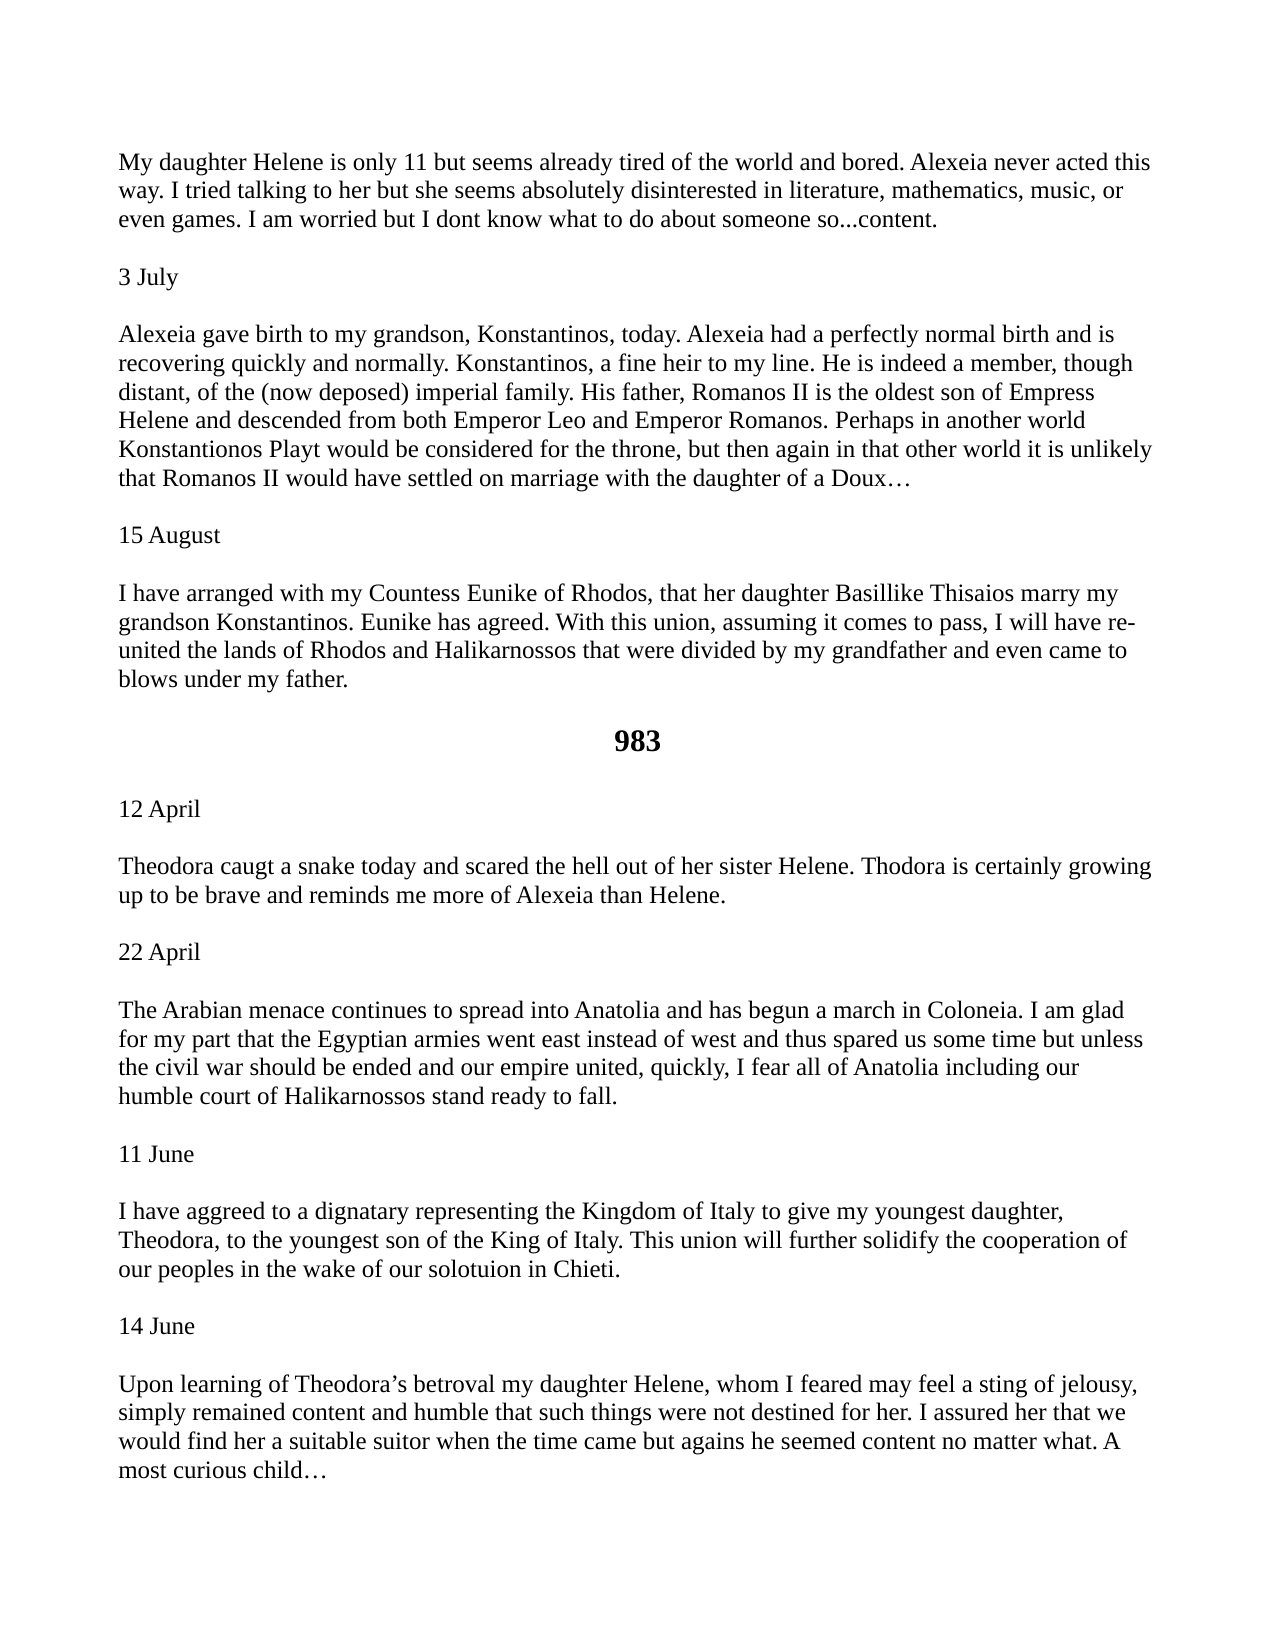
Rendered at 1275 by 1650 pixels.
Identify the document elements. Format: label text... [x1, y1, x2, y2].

text 983 [118, 722, 1157, 758]
text I have aggreed to a dignatary representing the Kingdom of Italy to give my youngest daughter, Theodora, to the youngest son of the King of Italy. This union will further solidify the cooperation of our peoples in the wake of our solotuion in Chieti. [118, 1196, 1157, 1282]
text My daughter Helene is only 11 but seems already tired of the world and bored. Alexeia never acted this way. I tried talking to her but she seems absolutely disinterested in literature, mathematics, music, or even games. I am worried but I dont know what to do about someone so...content. [118, 147, 1157, 233]
text 3 July [118, 262, 1157, 291]
text I have arranged with my Countess Eunike of Rhodos, that her daughter Basillike Thisaios marry my grandson Konstantinos. Eunike has agreed. With this union, assuming it comes to pass, I will have re-united the lands of Rhodos and Halikarnossos that were divided by my grandfather and even came to blows under my father. [118, 578, 1157, 693]
text 12 April [118, 794, 1157, 822]
text 15 August [118, 521, 1157, 549]
text Theodora caugt a snake today and scared the hell out of her sister Helene. Thodora is certainly growing up to be brave and reminds me more of Alexeia than Helene. [118, 851, 1157, 909]
text Alexeia gave birth to my grandson, Konstantinos, today. Alexeia had a perfectly normal birth and is recovering quickly and normally. Konstantinos, a fine heir to my line. He is indeed a member, though distant, of the (now deposed) imperial family. His father, Romanos II is the oldest son of Empress Helene and descended from both Emperor Leo and Emperor Romanos. Perhaps in another world Konstantionos Playt would be considered for the throne, but then again in that other world it is unlikely that Romanos II would have settled on marriage with the daughter of a Doux… [118, 319, 1157, 492]
text 14 June [118, 1311, 1157, 1340]
text 22 April [118, 937, 1157, 966]
text Upon learning of Theodora’s betroval my daughter Helene, whom I feared may feel a sting of jelousy, simply remained content and humble that such things were not destined for her. I assured her that we would find her a suitable suitor when the time came but agains he seemed content no matter what. A most curious child… [118, 1369, 1157, 1484]
text 11 June [118, 1139, 1157, 1167]
text The Arabian menace continues to spread into Anatolia and has begun a march in Coloneia. I am glad for my part that the Egyptian armies went east instead of west and thus spared us some time but unless the civil war should be ended and our empire united, quickly, I fear all of Anatolia including our humble court of Halikarnossos stand ready to fall. [118, 995, 1157, 1110]
